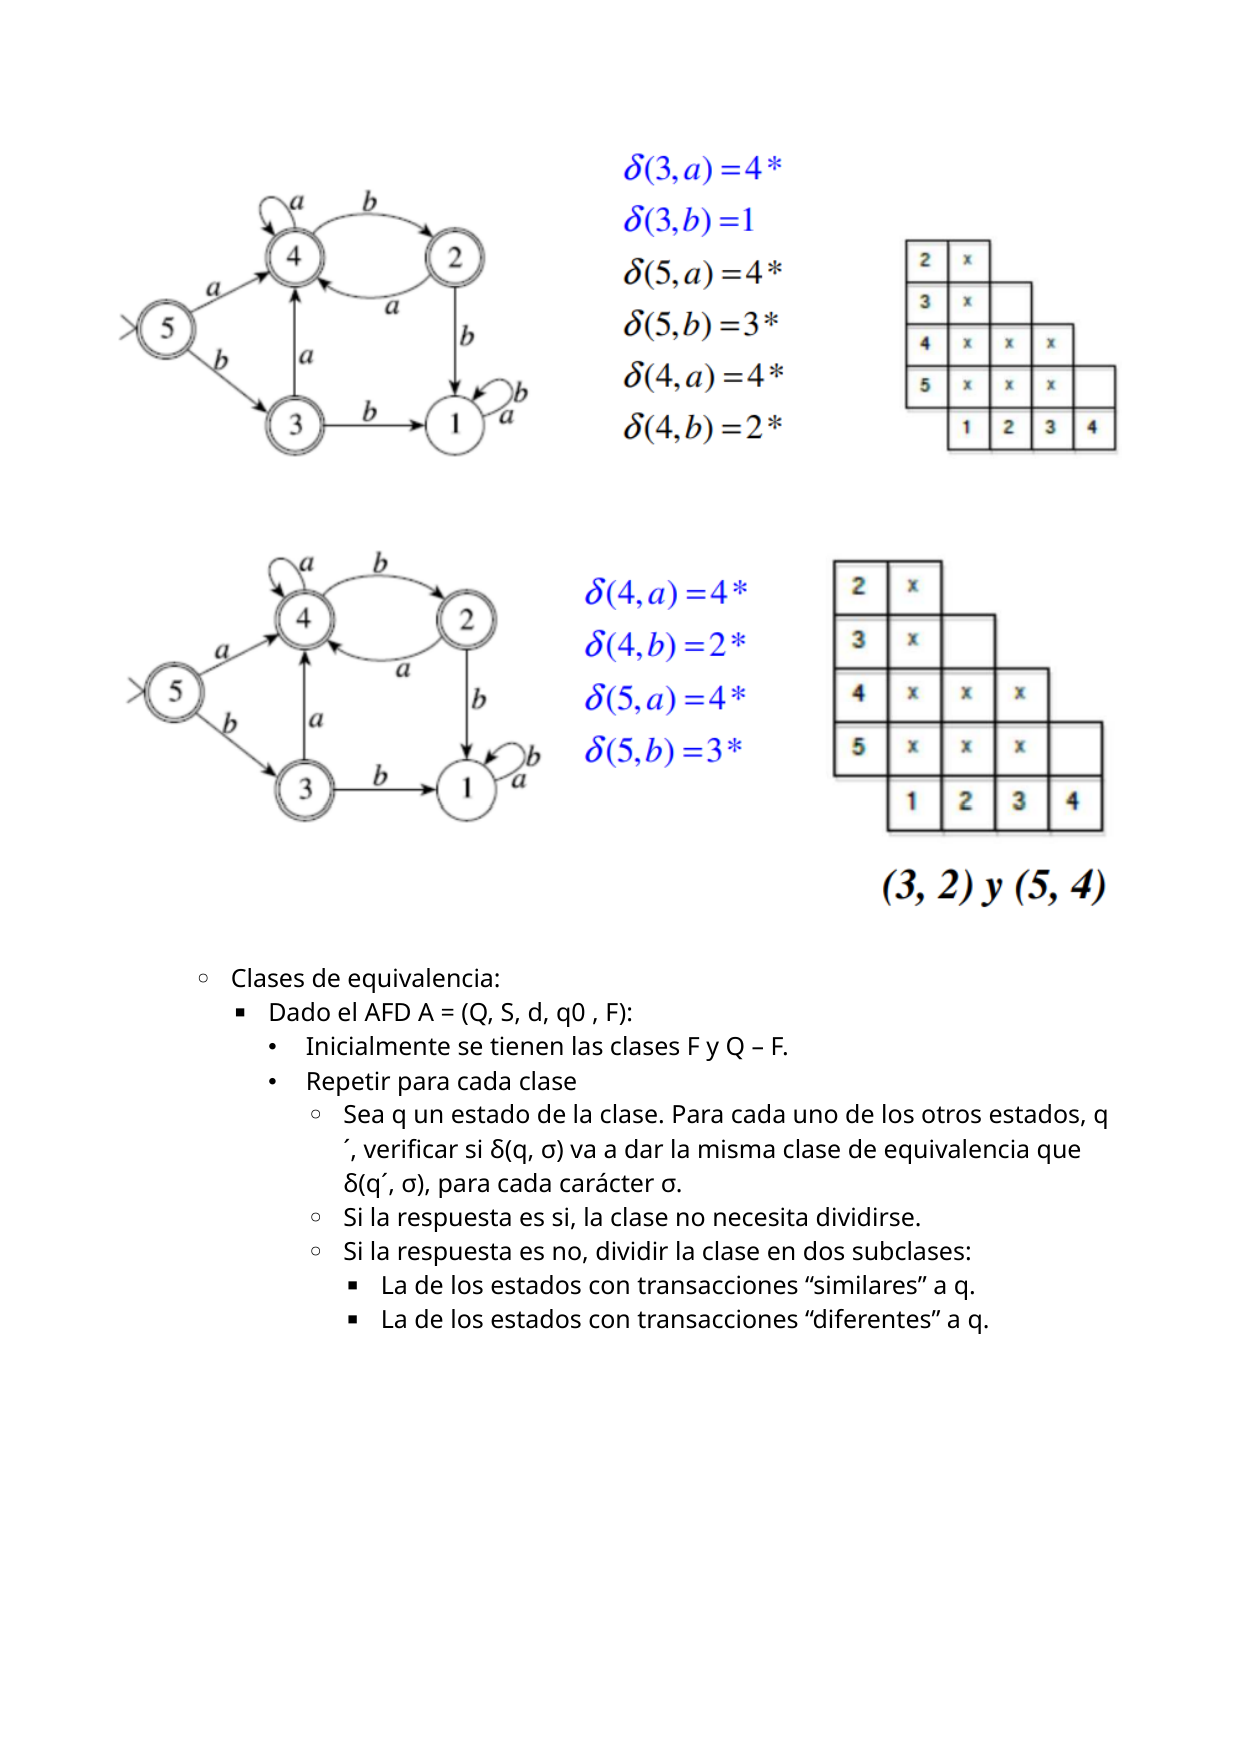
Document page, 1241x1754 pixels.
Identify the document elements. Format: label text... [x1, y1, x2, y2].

list Sea q un estado de la clase. Para cada uno de los otros estados, q´, verificar si δ(q, σ) va a dar la misma clase de equivalencia que δ(q´, σ), para cada carácter σ. [306, 1097, 1122, 1199]
list Repetir para cada clase [268, 1063, 1122, 1097]
list La de los estados con transacciones “similares” a q. [343, 1267, 1122, 1302]
picture [118, 118, 1123, 485]
list La de los estados con transacciones “diferentes” a q. [343, 1302, 1122, 1336]
list Clases de equivalencia: [193, 961, 1122, 995]
list Si la respuesta es si, la clase no necesita dividirse. [306, 1199, 1122, 1233]
list Si la respuesta es no, dividir la clase en dos subclases: [306, 1233, 1122, 1267]
list Inicialmente se tienen las clases F y Q – F. [268, 1029, 1122, 1063]
picture [118, 518, 1123, 927]
list Dado el AFD A = (Q, S, d, q0 , F): [231, 995, 1122, 1029]
